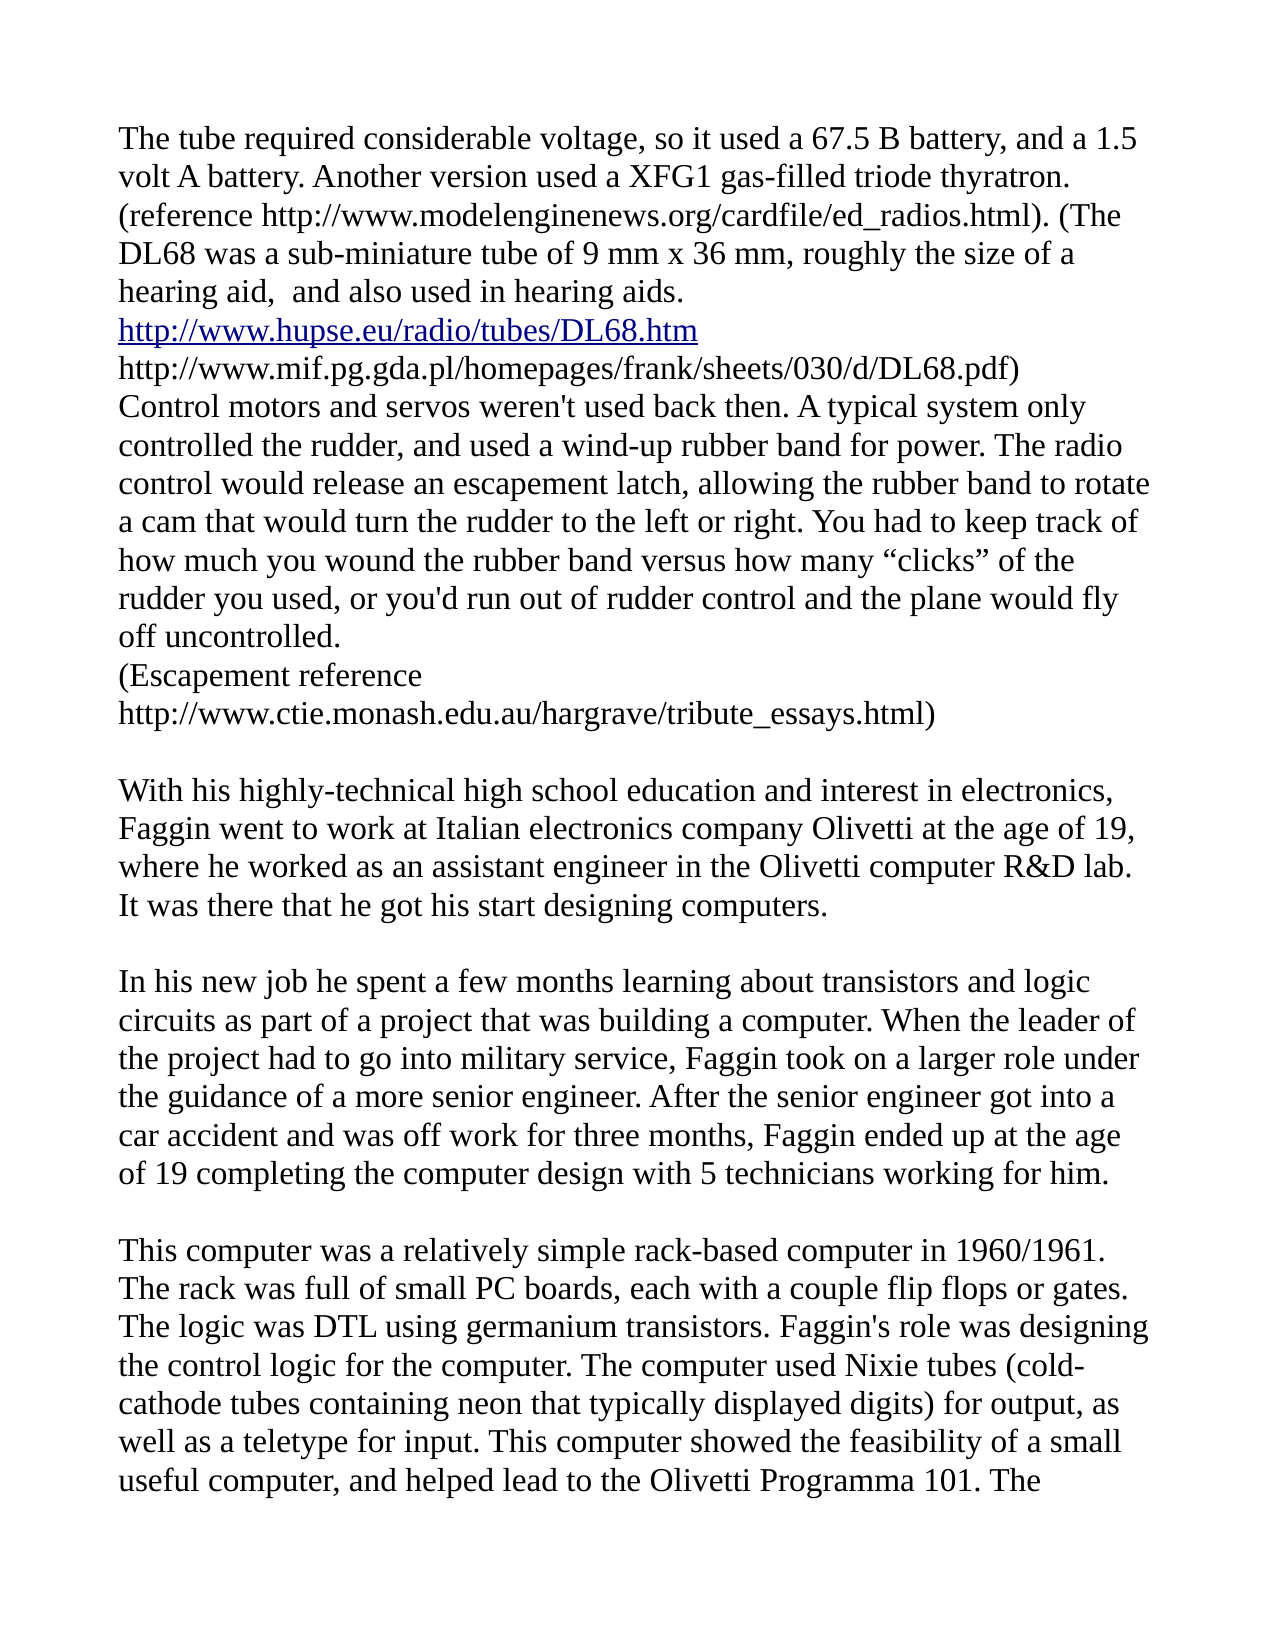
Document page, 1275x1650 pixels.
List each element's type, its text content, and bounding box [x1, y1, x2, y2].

text Control motors and servos weren't used back then. A typical system only controlled the rudder, and used a wind-up rubber band for power. The radio control would release an escapement latch, allowing the rubber band to rotate a cam that would turn the rudder to the left or right. You had to keep track of how much you wound the rubber band versus how many “clicks” of the rudder you used, or you'd run out of rudder control and the plane would fly off uncontrolled. [118, 386, 1157, 655]
text (reference http://www.modelenginenews.org/cardfile/ed_radios.html). (The DL68 was a sub-miniature tube of 9 mm x 36 mm, roughly the size of a hearing aid, and also used in hearing aids. http://www.hupse.eu/radio/tubes/DL68.htm http://www.mif.pg.gda.pl/homepages/frank/sheets/030/d/DL68.pdf) [118, 195, 1157, 386]
text The tube required considerable voltage, so it used a 67.5 B battery, and a 1.5 volt A battery. Another version used a XFG1 gas-filled triode thyratron. [118, 118, 1157, 195]
text (Escapement reference http://www.ctie.monash.edu.au/hargrave/tribute_essays.html) [118, 655, 1157, 731]
text In his new job he spent a few months learning about transistors and logic circuits as part of a project that was building a computer. When the leader of the project had to go into military service, Faggin took on a larger role under the guidance of a more senior engineer. After the senior engineer got into a car accident and was off work for three months, Faggin ended up at the age of 19 completing the computer design with 5 technicians working for him. [118, 961, 1157, 1191]
text This computer was a relatively simple rack-based computer in 1960/1961. The rack was full of small PC boards, each with a couple flip flops or gates. The logic was DTL using germanium transistors. Faggin's role was designing the control logic for the computer. The computer used Nixie tubes (cold-cathode tubes containing neon that typically displayed digits) for output, as well as a teletype for input. This computer showed the feasibility of a small useful computer, and helped lead to the Olivetti Programma 101. The [118, 1230, 1157, 1498]
text With his highly-technical high school education and interest in electronics, Faggin went to work at Italian electronics company Olivetti at the age of 19, where he worked as an assistant engineer in the Olivetti computer R&D lab. It was there that he got his start designing computers. [118, 770, 1157, 923]
